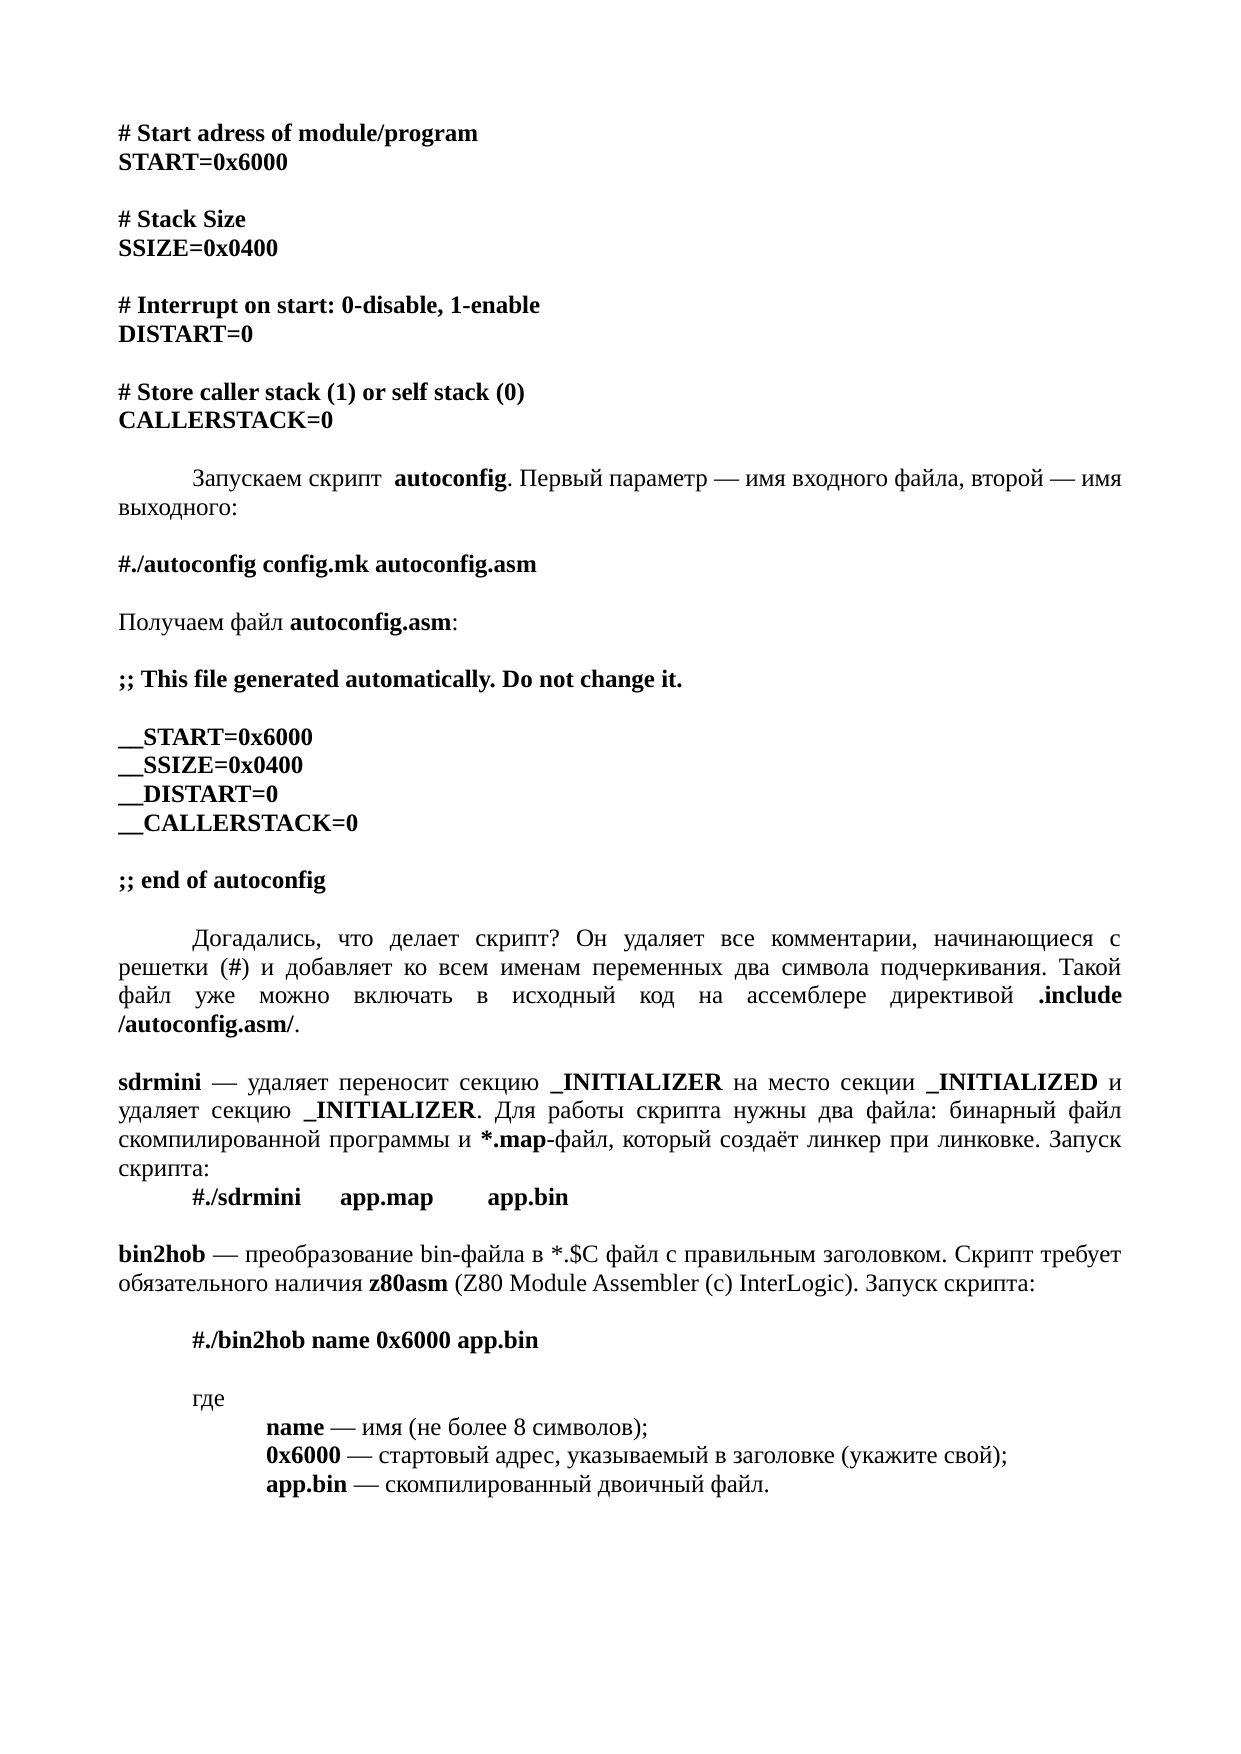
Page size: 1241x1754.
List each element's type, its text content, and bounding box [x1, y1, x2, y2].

text __DISTART=0 [118, 779, 1122, 808]
text SSIZE=0x0400 [118, 233, 1122, 262]
text 0x6000 — стартовый адрес, указываемый в заголовке (укажите свой); [118, 1441, 1122, 1469]
text #./autoconfig config.mk autoconfig.asm [118, 549, 1122, 578]
text ;; This file generated automatically. Do not change it. [118, 664, 1122, 693]
text __CALLERSTACK=0 [118, 808, 1122, 837]
text # Start adress of module/program [118, 118, 1122, 147]
text #./bin2hob name 0x6000 app.bin [118, 1326, 1122, 1354]
text __SSIZE=0x0400 [118, 751, 1122, 779]
text name — имя (не более 8 символов); [118, 1412, 1122, 1441]
text # Interrupt on start: 0-disable, 1-enable [118, 291, 1122, 319]
text Получаем файл autoconfig.asm: [118, 607, 1122, 636]
text DISTART=0 [118, 319, 1122, 348]
text где [118, 1383, 1122, 1412]
text ;; end of autoconfig [118, 866, 1122, 894]
text __START=0x6000 [118, 722, 1122, 751]
text bin2hob — преобразование bin-файла в *.$C файл с правильным заголовком. Скрипт требует обязательного наличия z80asm (Z80 Module Assembler (c) InterLogic). Запуск скрипта: [118, 1239, 1122, 1297]
text #./sdrmini app.map app.bin [118, 1182, 1122, 1211]
text # Store caller stack (1) or self stack (0) [118, 377, 1122, 406]
text app.bin — скомпилированный двоичный файл. [118, 1469, 1122, 1498]
text START=0x6000 [118, 147, 1122, 176]
text CALLERSTACK=0 [118, 406, 1122, 434]
text Запускаем скрипт autoconfig. Первый параметр — имя входного файла, второй — имя выходного: [118, 463, 1122, 521]
text sdrmini — удаляет переносит секцию _INITIALIZER на место секции _INITIALIZED и удаляет секцию _INITIALIZER. Для работы скрипта нужны два файла: бинарный файл скомпилированной программы и *.map-файл, который создаёт линкер при линковке. Запуск скрипта: [118, 1067, 1122, 1182]
text # Stack Size [118, 204, 1122, 233]
text Догадались, что делает скрипт? Он удаляет все комментарии, начинающиеся с решетки (#) и добавляет ко всем именам переменных два символа подчеркивания. Такой файл уже можно включать в исходный код на ассемблере директивой .include /autoconfig.asm/. [118, 923, 1122, 1038]
